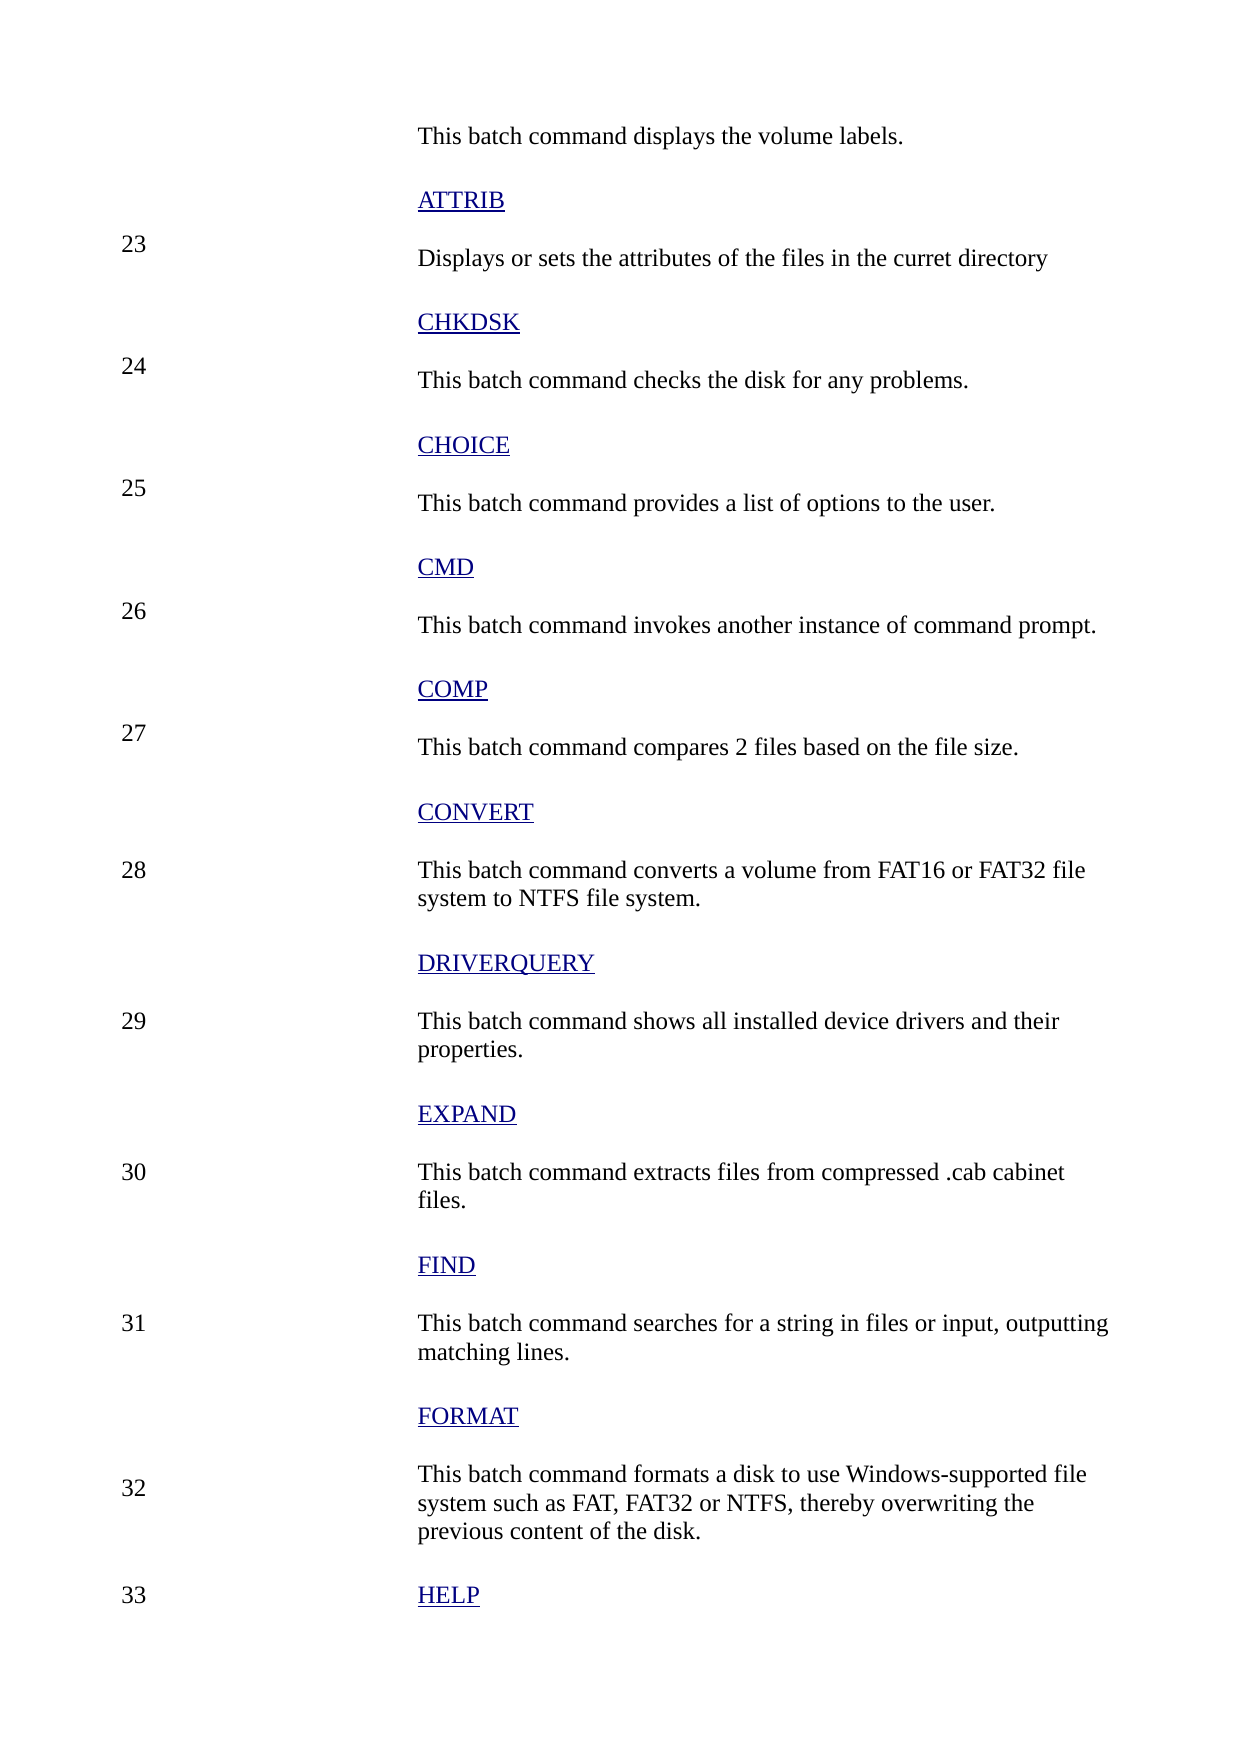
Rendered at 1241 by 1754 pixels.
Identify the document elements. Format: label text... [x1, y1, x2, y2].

table_cell This batch command displays the volume labels. [414, 118, 1122, 182]
table_cell CHKDSK This batch command checks the disk for any problems. [414, 305, 1122, 427]
table_cell 28 [118, 794, 414, 945]
table_cell 25 [118, 427, 414, 549]
table_cell [118, 118, 414, 182]
table_cell 27 [118, 671, 414, 794]
table_cell 33 [118, 1578, 414, 1612]
table_cell 32 [118, 1398, 414, 1578]
table_cell COMP This batch command compares 2 files based on the file size. [414, 671, 1122, 794]
table_cell 26 [118, 549, 414, 671]
table_cell 24 [118, 305, 414, 427]
table_cell CHOICE This batch command provides a list of options to the user. [414, 427, 1122, 549]
table_cell 23 [118, 182, 414, 304]
table_cell CMD This batch command invokes another instance of command prompt. [414, 549, 1122, 671]
table_cell FIND This batch command searches for a string in files or input, outputting matching lines. [414, 1247, 1122, 1398]
table_cell HELP [414, 1578, 1122, 1612]
table_cell 29 [118, 945, 414, 1096]
table_cell ATTRIB Displays or sets the attributes of the files in the curret directory [414, 182, 1122, 304]
table_cell 31 [118, 1247, 414, 1398]
table_cell EXPAND This batch command extracts files from compressed .cab cabinet files. [414, 1096, 1122, 1247]
table_cell 30 [118, 1096, 414, 1247]
table_cell FORMAT This batch command formats a disk to use Windows-supported file system such as FAT, FAT32 or NTFS, thereby overwriting the previous content of the disk. [414, 1398, 1122, 1578]
table_cell DRIVERQUERY This batch command shows all installed device drivers and their properties. [414, 945, 1122, 1096]
table_cell CONVERT This batch command converts a volume from FAT16 or FAT32 file system to NTFS file system. [414, 794, 1122, 945]
